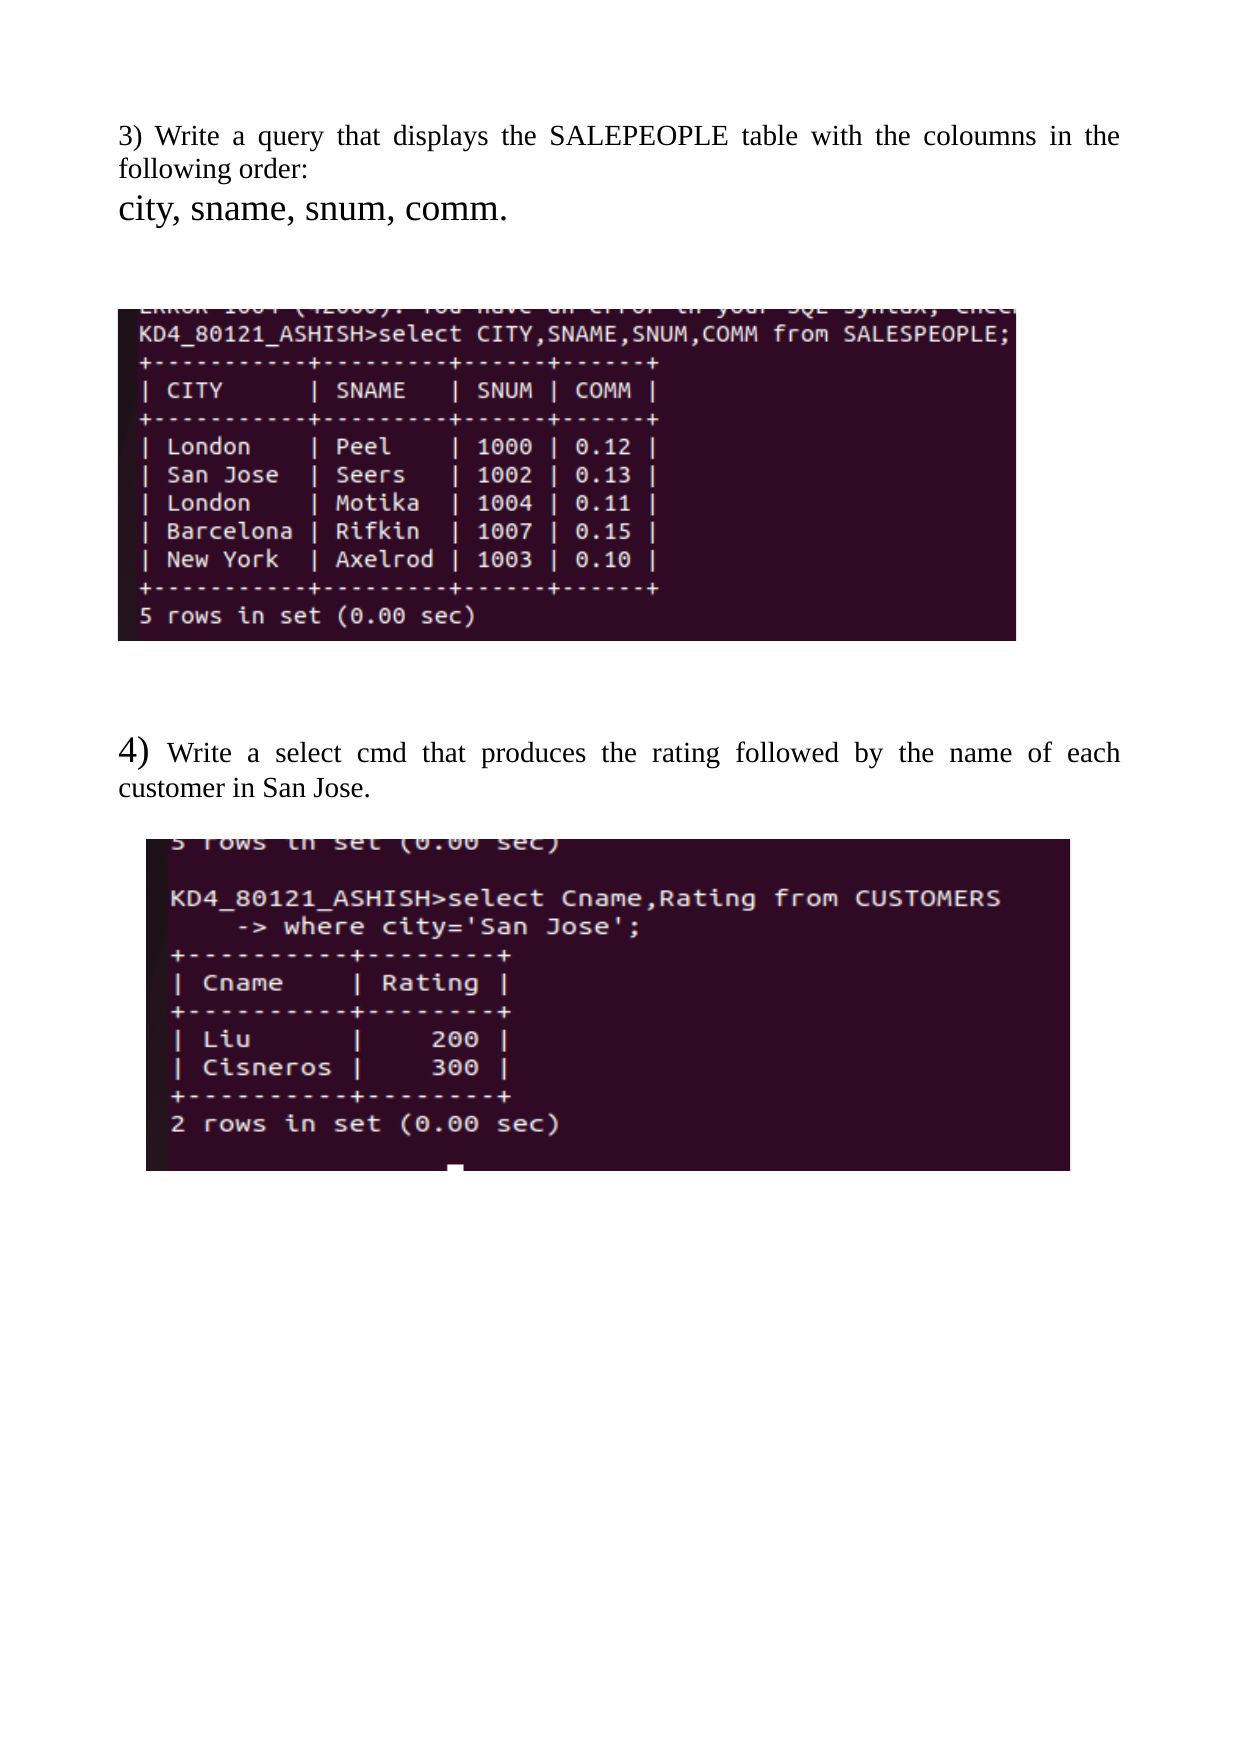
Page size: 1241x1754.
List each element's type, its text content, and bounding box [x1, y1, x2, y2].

picture [117, 309, 1017, 641]
text 4) Write a select cmd that produces the rating followed by the name of each customer in San Jose. [118, 727, 1122, 804]
picture [146, 839, 1071, 1171]
text 3) Write a query that displays the SALEPEOPLE table with the coloumns in the following order: [118, 118, 1122, 185]
text city, sname, snum, comm. [118, 185, 1122, 228]
